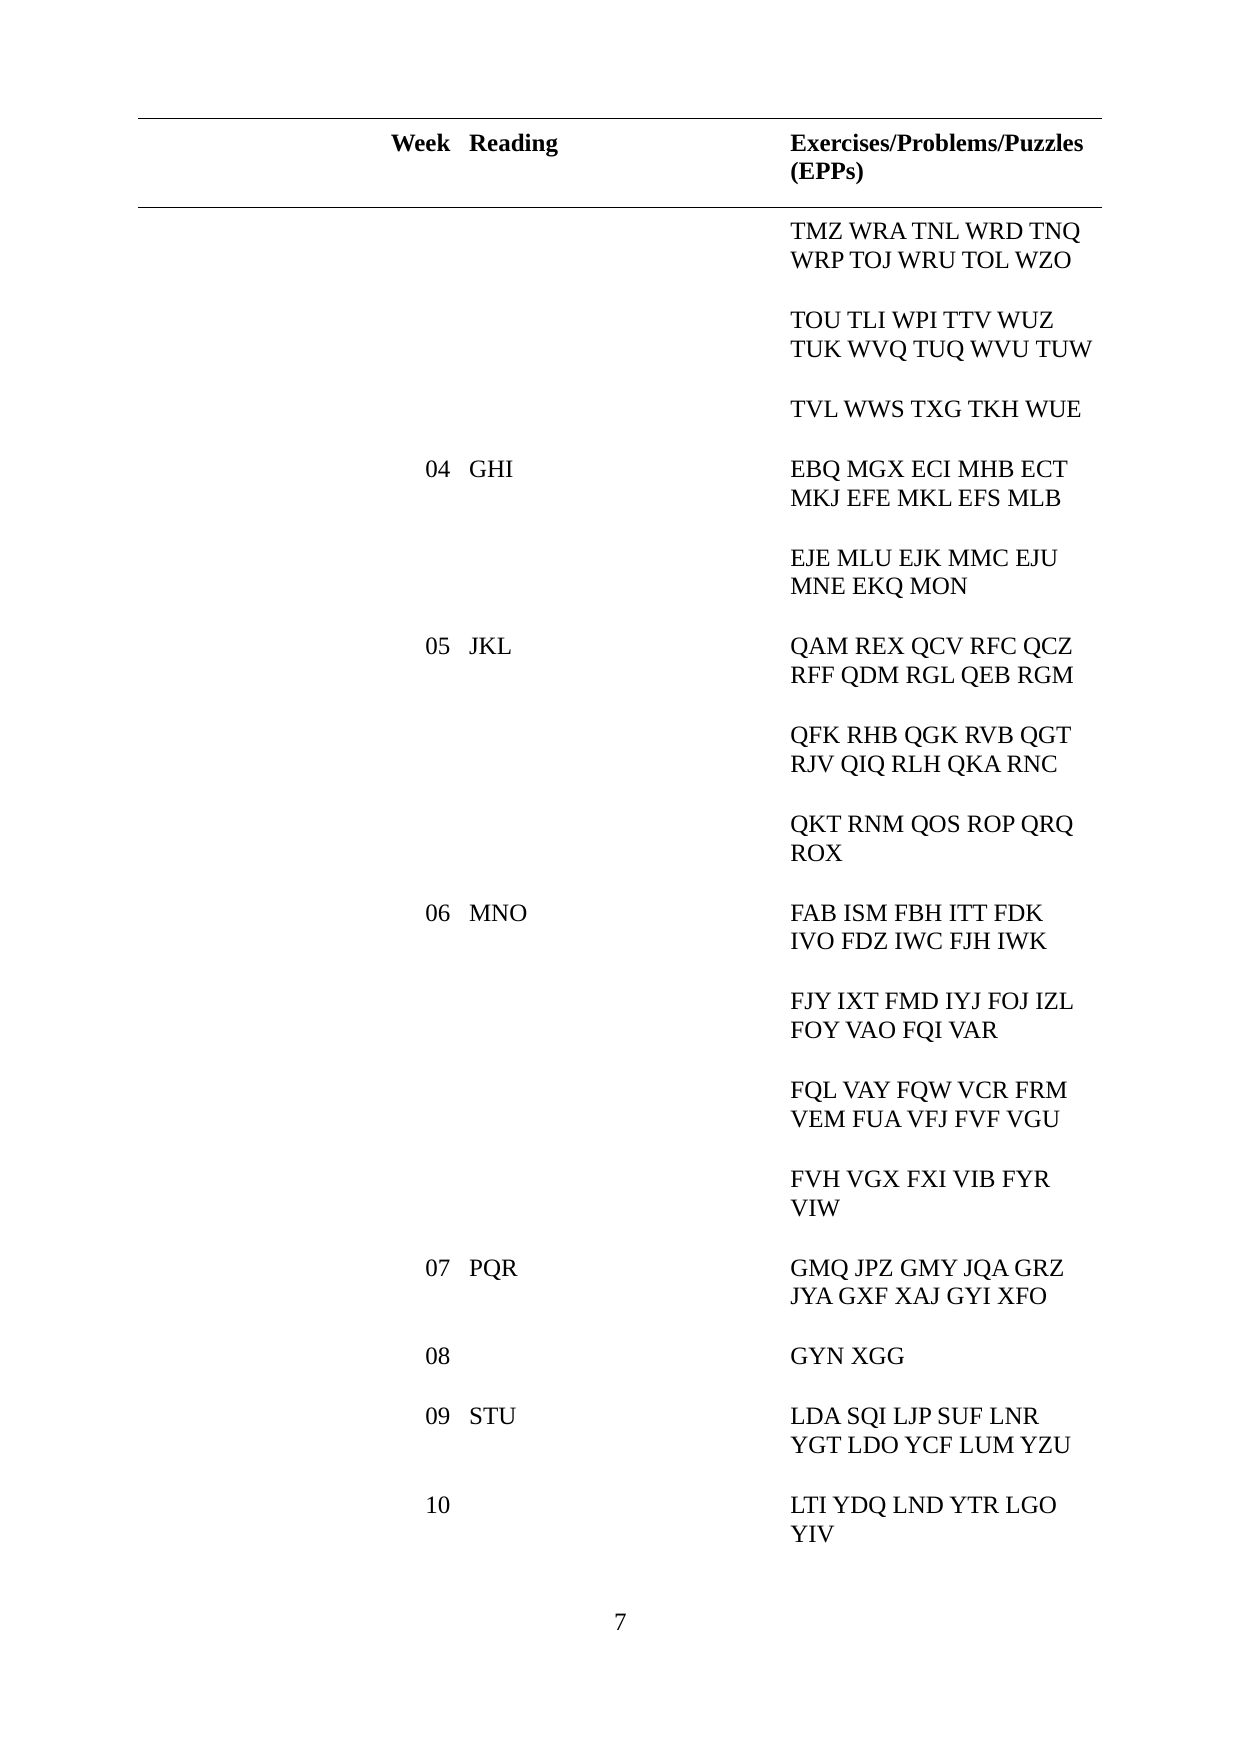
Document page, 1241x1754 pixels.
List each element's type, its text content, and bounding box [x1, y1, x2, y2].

table_cell [460, 800, 781, 888]
table_cell QFK RHB QGK RVB QGT RJV QIQ RLH QKA RNC [781, 711, 1102, 799]
table_cell [138, 208, 459, 296]
table_cell [138, 385, 459, 444]
table_cell FJY IXT FMD IYJ FOJ IZL FOY VAO FQI VAR [781, 977, 1102, 1066]
table_cell LTI YDQ LND YTR LGO YIV [781, 1481, 1102, 1569]
table_cell QAM REX QCV RFC QCZ RFF QDM RGL QEB RGM [781, 622, 1102, 711]
table_cell [138, 711, 459, 799]
table_cell FQL VAY FQW VCR FRM VEM FUA VFJ FVF VGU [781, 1066, 1102, 1154]
table_cell 05 [138, 622, 459, 711]
table_cell PQR [460, 1243, 781, 1332]
table_cell [460, 1332, 781, 1392]
table_cell [138, 800, 459, 888]
table_cell STU [460, 1392, 781, 1481]
table_cell EJE MLU EJK MMC EJU MNE EKQ MON [781, 533, 1102, 622]
table_cell 10 [138, 1481, 459, 1569]
table_cell 04 [138, 445, 459, 533]
table_cell GMQ JPZ GMY JQA GRZ JYA GXF XAJ GYI XFO [781, 1243, 1102, 1332]
table_cell FVH VGX FXI VIB FYR VIW [781, 1155, 1102, 1243]
table_cell QKT RNM QOS ROP QRQ ROX [781, 800, 1102, 888]
table_cell [460, 1155, 781, 1243]
table_header Reading [460, 119, 781, 207]
table_cell [138, 1066, 459, 1154]
table_cell [138, 296, 459, 384]
table_cell 06 [138, 888, 459, 977]
table_cell [460, 1066, 781, 1154]
table_cell TMZ WRA TNL WRD TNQ WRP TOJ WRU TOL WZO [781, 208, 1102, 296]
table_cell [460, 296, 781, 384]
table_cell FAB ISM FBH ITT FDK IVO FDZ IWC FJH IWK [781, 888, 1102, 977]
table_cell [460, 385, 781, 444]
table_cell [138, 533, 459, 622]
table_cell TVL WWS TXG TKH WUE [781, 385, 1102, 444]
table_cell 08 [138, 1332, 459, 1392]
table_cell [460, 533, 781, 622]
table_cell 07 [138, 1243, 459, 1332]
table_cell GYN XGG [781, 1332, 1102, 1392]
table_cell [460, 711, 781, 799]
table_cell [138, 977, 459, 1066]
table_cell [460, 977, 781, 1066]
table_cell JKL [460, 622, 781, 711]
table_cell [460, 208, 781, 296]
table_cell GHI [460, 445, 781, 533]
table_cell LDA SQI LJP SUF LNR YGT LDO YCF LUM YZU [781, 1392, 1102, 1481]
table_cell MNO [460, 888, 781, 977]
table_cell 09 [138, 1392, 459, 1481]
table_header Week [138, 119, 459, 207]
table_cell EBQ MGX ECI MHB ECT MKJ EFE MKL EFS MLB [781, 445, 1102, 533]
table_cell TOU TLI WPI TTV WUZ TUK WVQ TUQ WVU TUW [781, 296, 1102, 384]
table_cell [460, 1481, 781, 1569]
table_header Exercises/Problems/Puzzles (EPPs) [781, 119, 1102, 207]
table_cell [138, 1155, 459, 1243]
